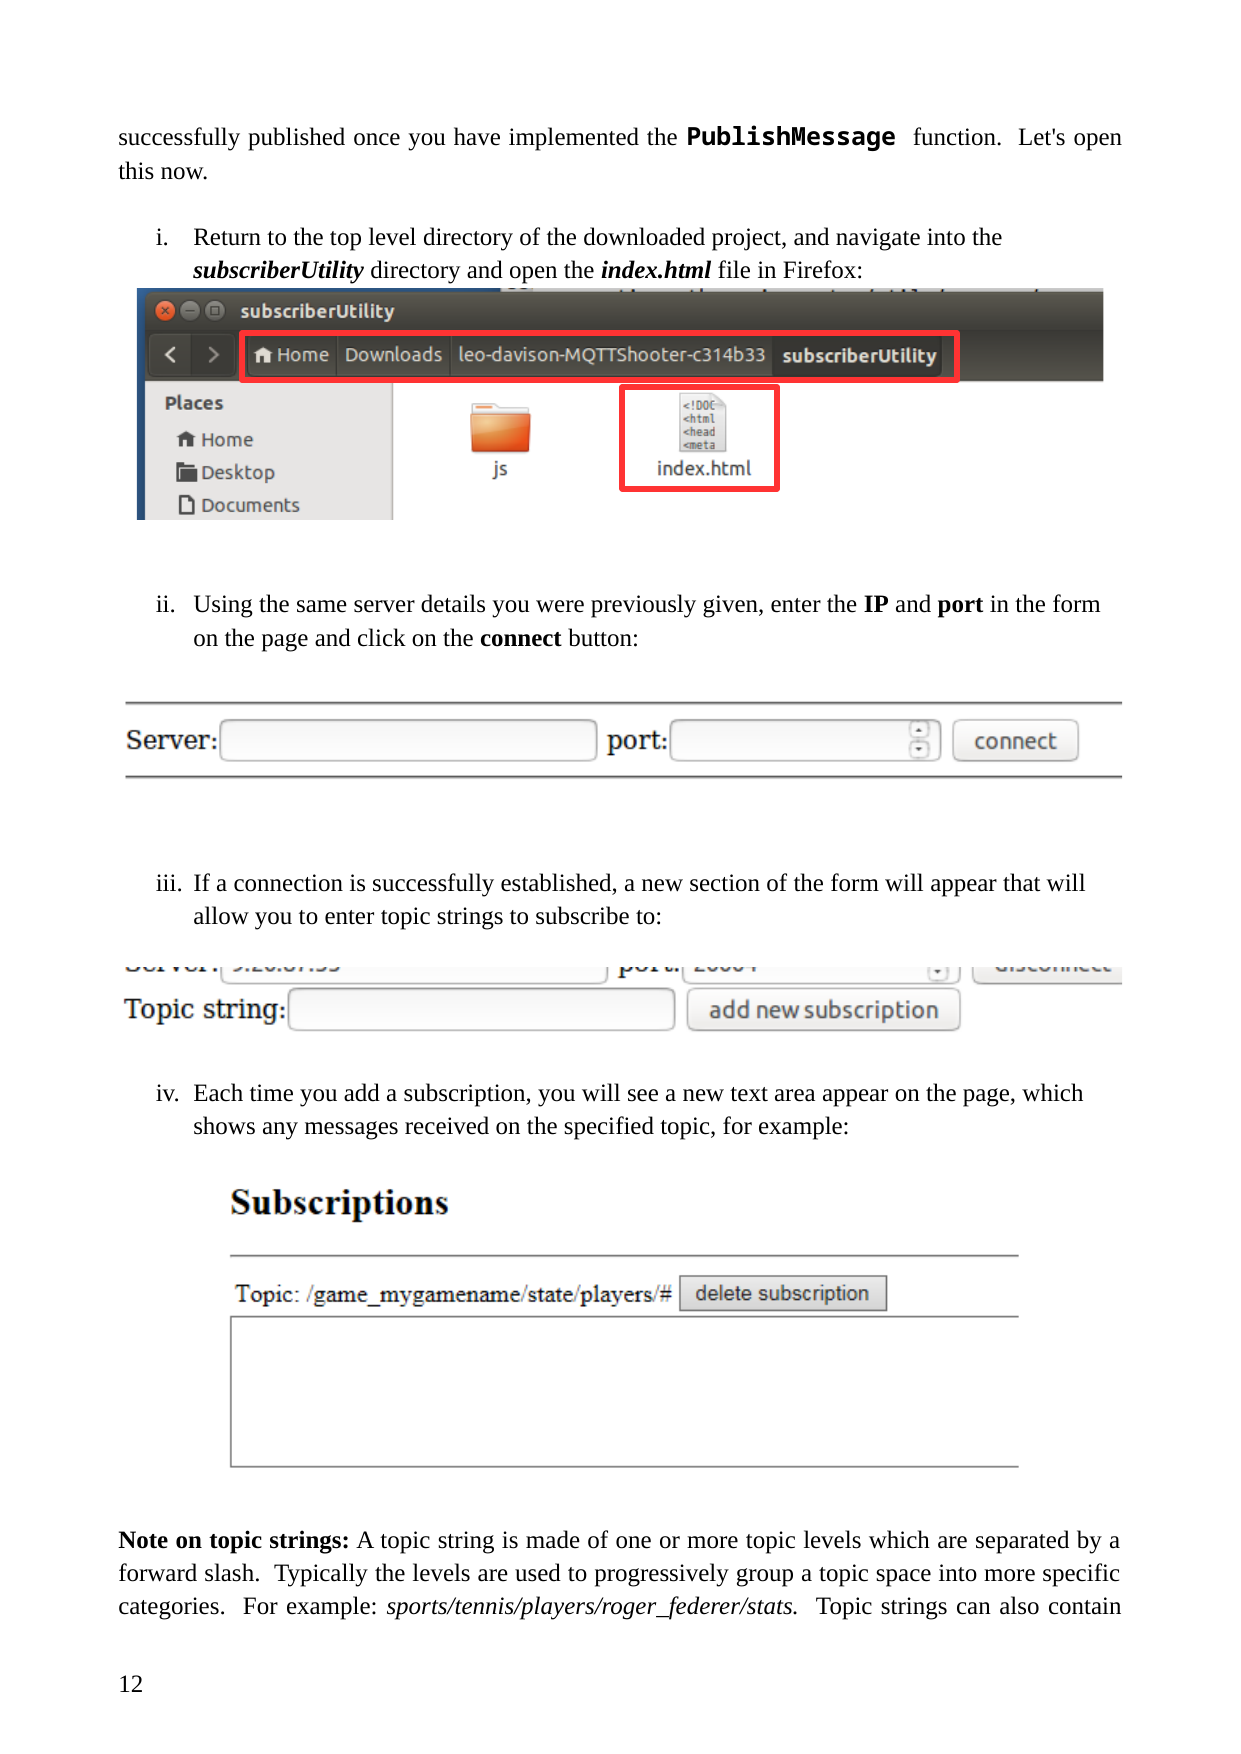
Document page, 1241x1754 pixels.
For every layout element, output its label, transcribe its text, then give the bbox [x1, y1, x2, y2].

list If a connection is successfully established, a new section of the form will appear that will allow you to enter topic strings to subscribe to: [156, 868, 1122, 930]
list Return to the top level directory of the downloaded project, and navigate into the subscriberUtility directory and open the index.html file in Firefox: [156, 222, 1122, 284]
text successfully published once you have implemented the PublishMessage function. Let's open this now. [118, 118, 1122, 185]
picture [118, 967, 1123, 1041]
text Note on topic strings: A topic string is made of one or more topic levels which are separated by a forward slash. Typically the levels are used to progressively group a topic space into more specific categories. For example: sports/tennis/players/roger_federer/stats. Topic strings can also contain [118, 1177, 1122, 1620]
picture [221, 1177, 1019, 1521]
list Each time you add a subscription, you will see a new text area appear on the page, which shows any messages received on the specified topic, for example: [156, 1078, 1122, 1140]
picture [136, 288, 1104, 520]
picture [118, 688, 1123, 798]
list Using the same server details you were previously given, enter the IP and port in the form on the page and click on the connect button: [156, 589, 1122, 651]
